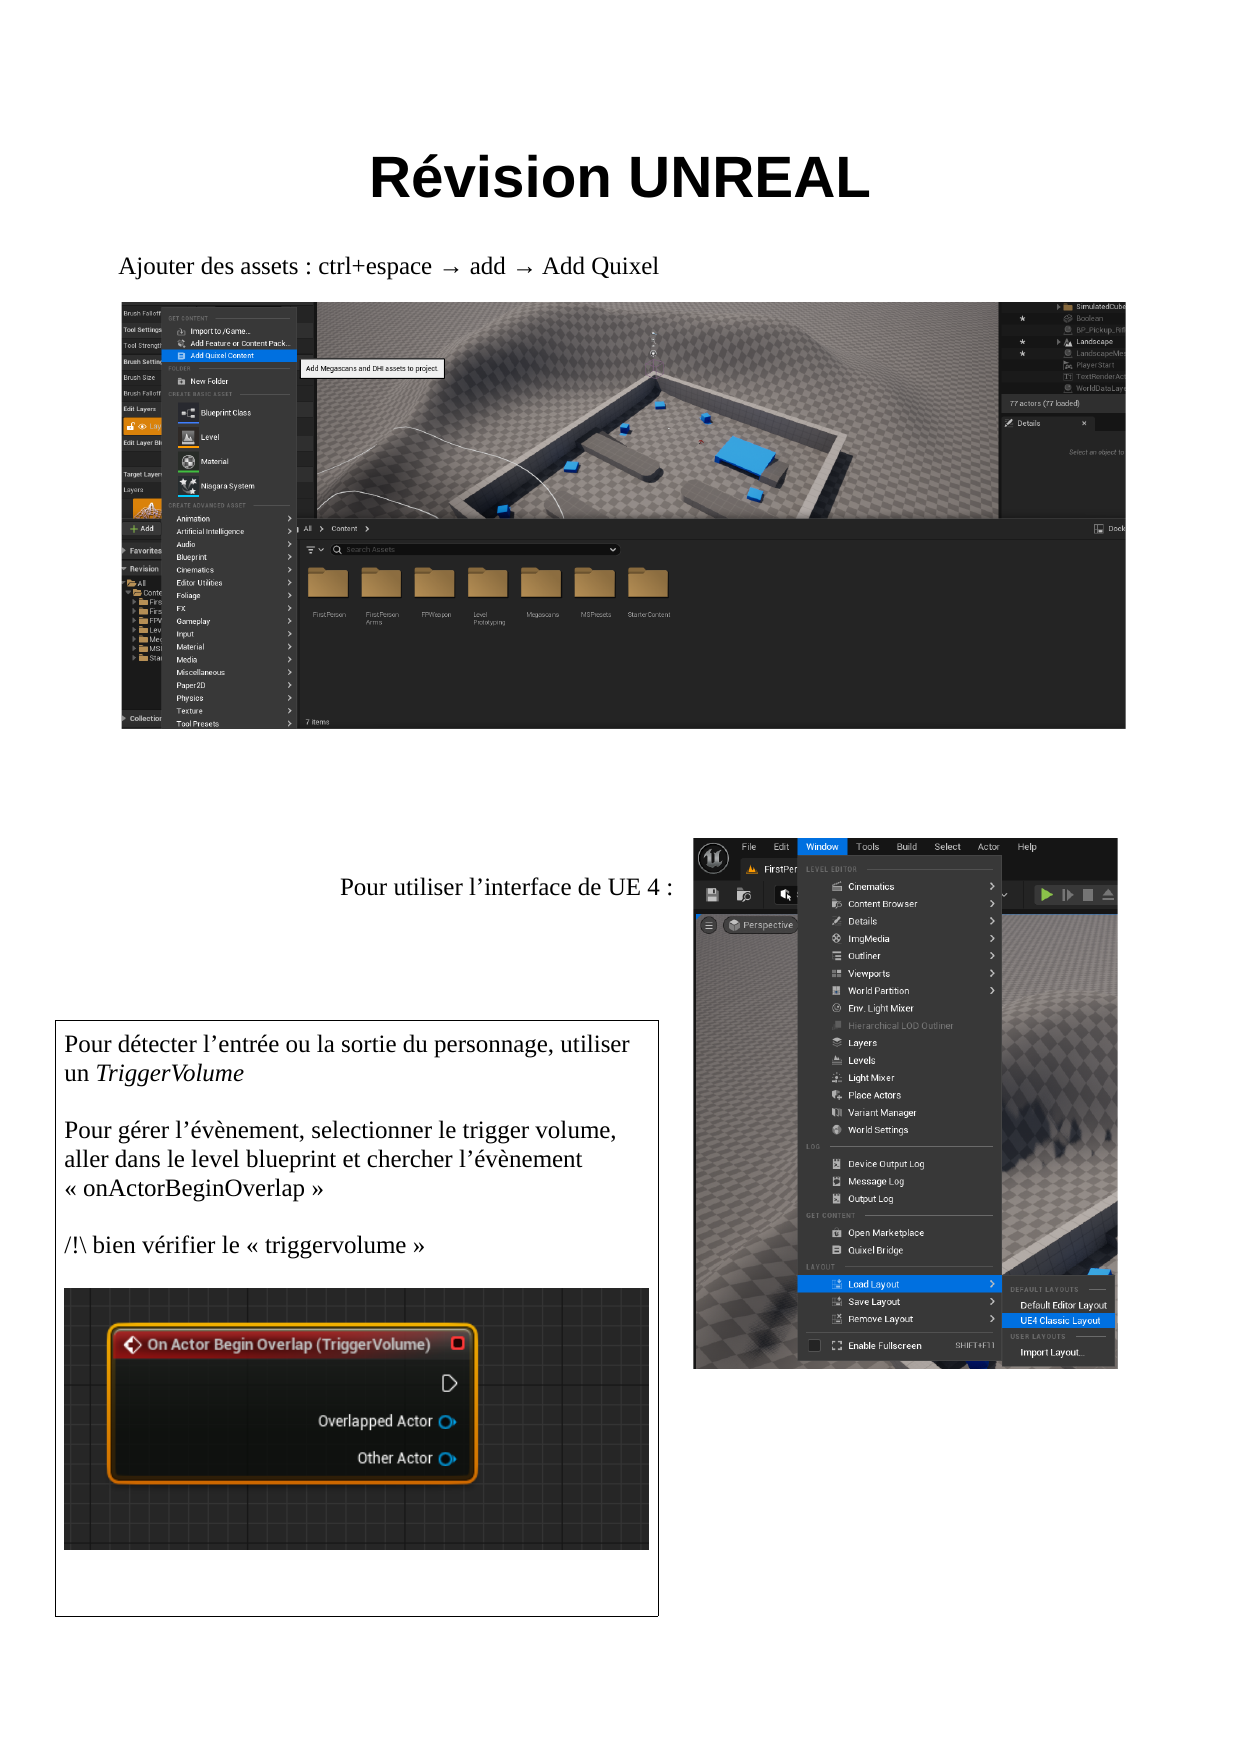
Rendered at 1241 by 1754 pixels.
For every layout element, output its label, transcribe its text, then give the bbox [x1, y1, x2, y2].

text Pour détecter l’entrée ou la sortie du personnage, utiliser un TriggerVolume [64, 1029, 649, 1087]
picture [693, 838, 1118, 1369]
text Pour gérer l’évènement, selectionner le trigger volume, aller dans le level blueprint et chercher l’évènement « onActorBeginOverlap » [64, 1116, 649, 1202]
title Révision UNREAL [118, 143, 1122, 210]
picture [64, 1288, 649, 1550]
text Ajouter des assets : ctrl+espace → add → Add Quixel [118, 251, 1122, 280]
text Pour utiliser l’interface de UE 4 : [118, 872, 693, 901]
picture [121, 302, 1126, 729]
text /!\ bien vérifier le « triggervolume » [64, 1231, 649, 1259]
